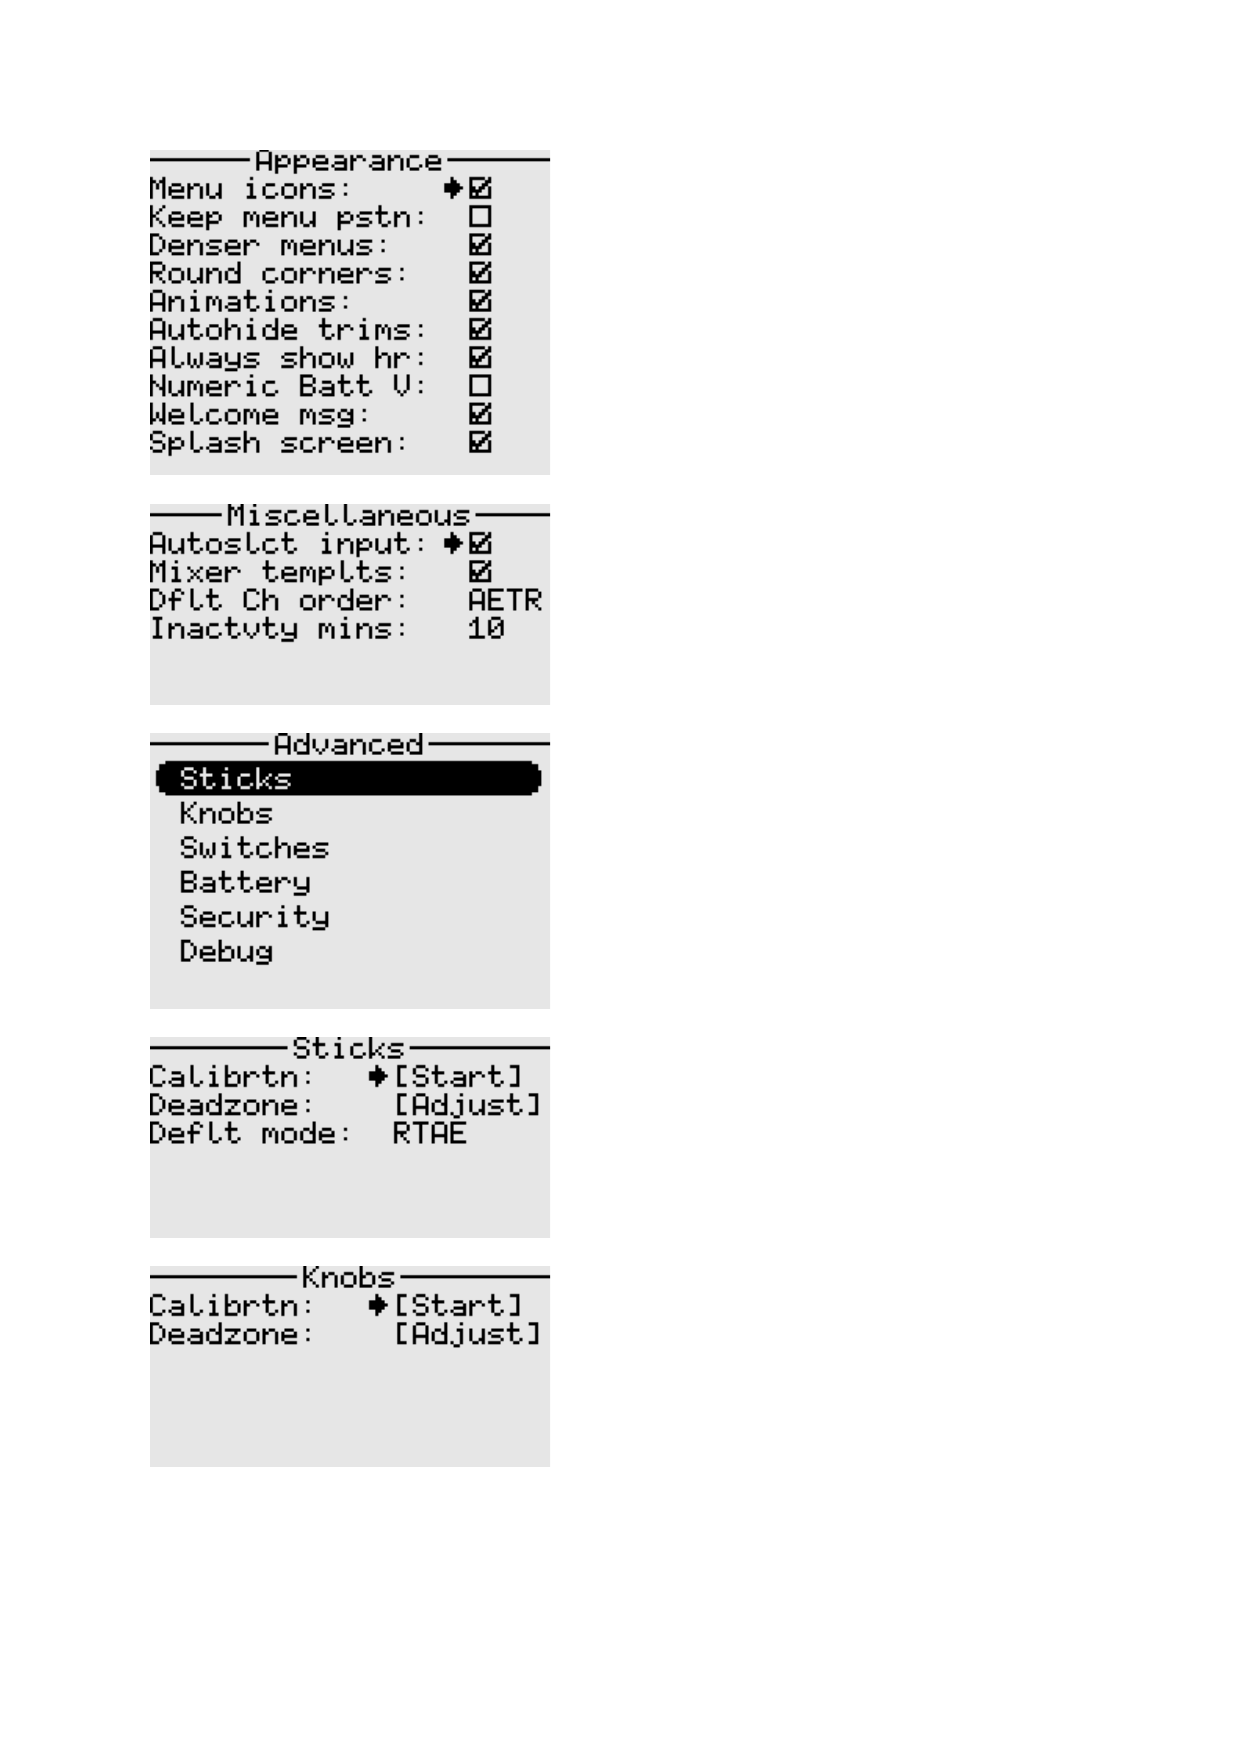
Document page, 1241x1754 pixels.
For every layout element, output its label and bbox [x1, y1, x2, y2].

picture [150, 504, 550, 705]
picture [150, 150, 550, 475]
picture [150, 1037, 550, 1238]
picture [150, 733, 550, 1009]
picture [150, 1266, 550, 1467]
